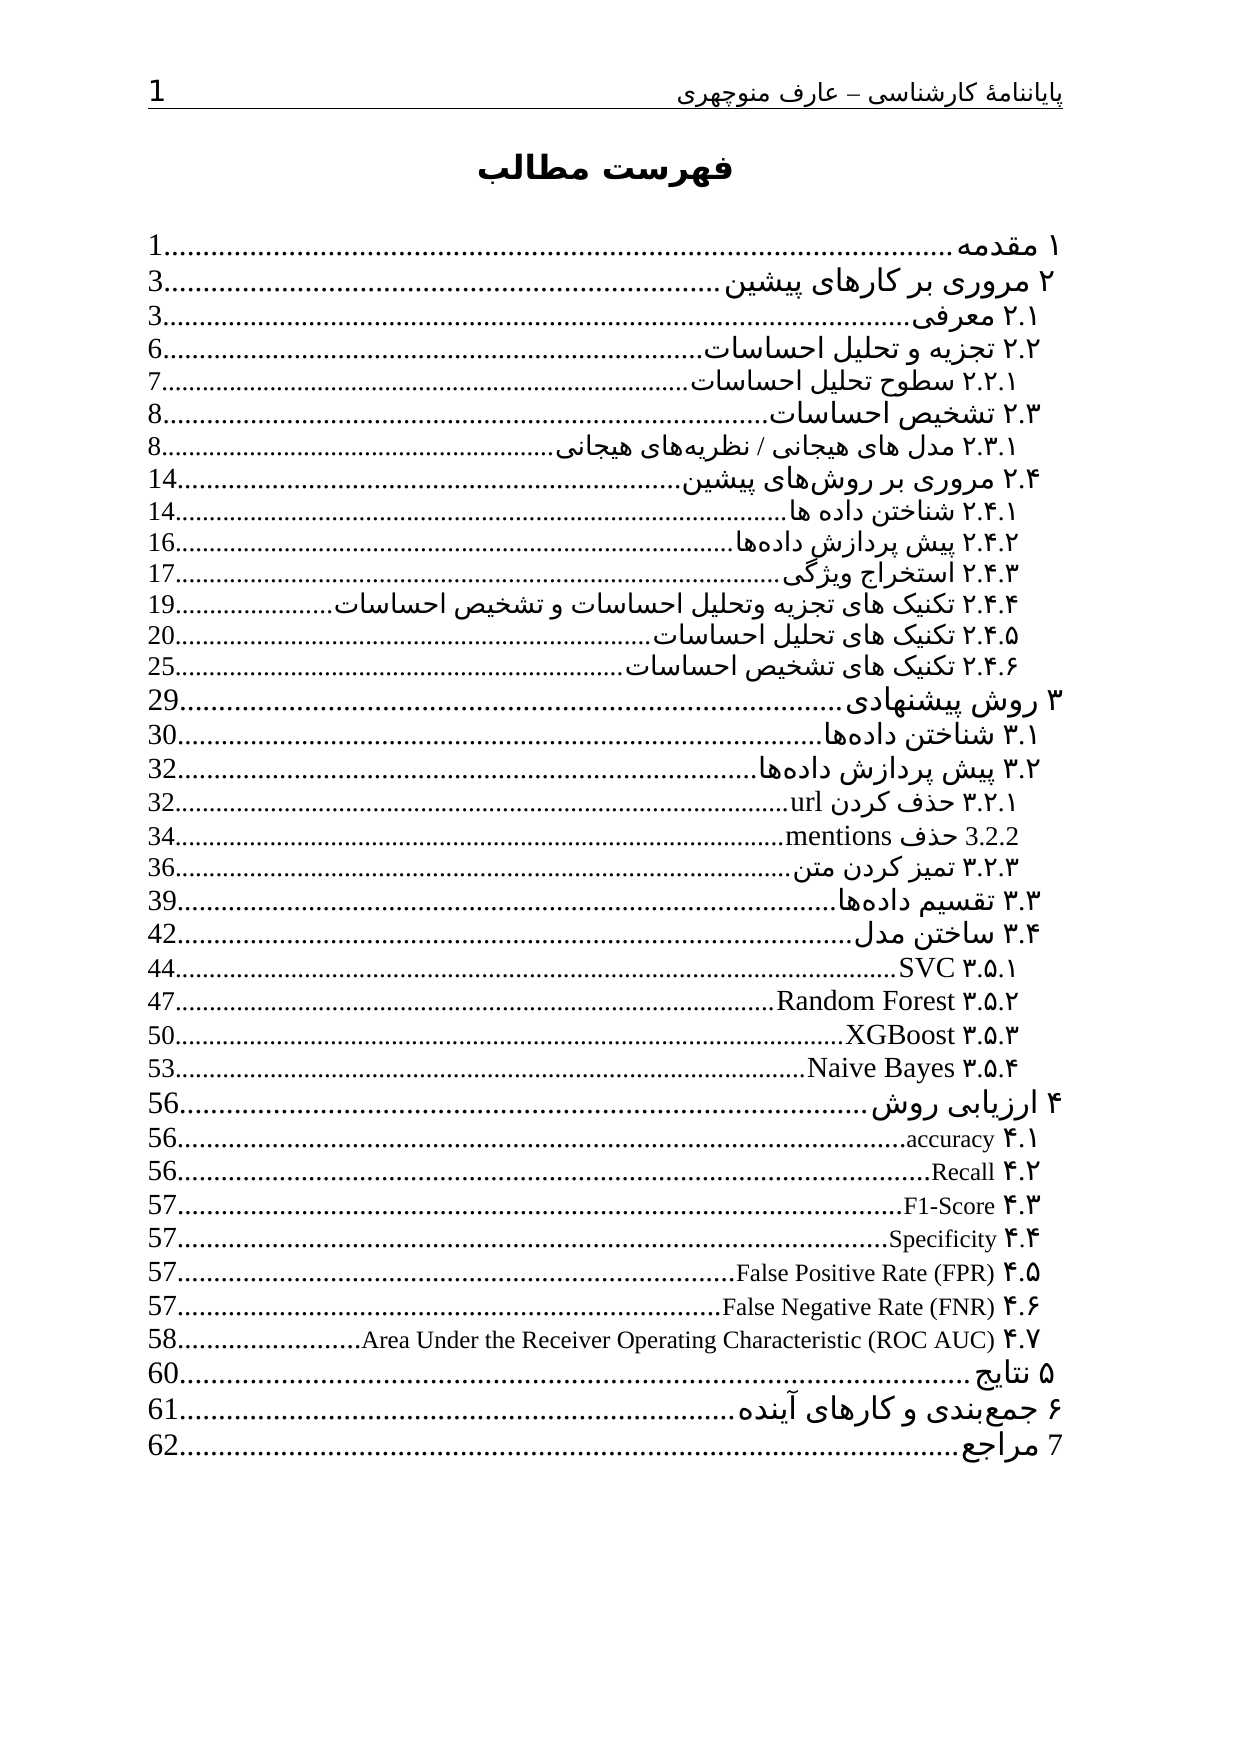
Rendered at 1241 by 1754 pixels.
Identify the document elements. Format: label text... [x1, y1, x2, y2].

text ۲.۱ معرفی 3 [148, 298, 1041, 332]
text ۲.۲.۱ سطوح تحلیل احساسات 7 [148, 365, 1019, 396]
text ۲.۴.۱ شناختن داده ها 14 [148, 494, 1019, 526]
text ۲.۴.۴ تکنیک های تجزیه وتحلیل احساسات و تشخیص احساسات 19 [148, 588, 1019, 619]
text ۲.۴.۳ استخراج ویژگی 17 [148, 557, 1019, 588]
text ۳.۲ پیش پردازش داده‌ها 32 [148, 751, 1041, 784]
text ۳.۴ ساختن مدل 42 [148, 916, 1041, 950]
text ۴.۱ accuracy 56 [148, 1120, 1041, 1153]
text ۱ مقدمه 1 [148, 226, 1063, 262]
text ۲.۳.۱ مدل های هیجانی / نظریه‌های هیجانی 8 [148, 430, 1019, 461]
text ۳.۵.۴ Naive Bayes 53 [148, 1050, 1019, 1084]
text ۲.۲ تجزیه و تحلیل احساسات 6 [148, 332, 1041, 365]
text ۲.۳ تشخیص احساسات 8 [148, 396, 1041, 430]
text ۴.۲ Recall 56 [148, 1153, 1041, 1187]
text 3.2.2 حذف mentions 34 [148, 818, 1019, 852]
text فهرست مطالب [148, 148, 1063, 187]
text 7 مراجع 62 [148, 1427, 1063, 1462]
text ۲ مروری بر کارهای پیشین 3 [148, 262, 1063, 298]
text ۳.۲.۱ حذف کردن url 32 [148, 784, 1019, 818]
text ۳.۵.۲ Random Forest 47 [148, 983, 1019, 1017]
text ۴.۶ False Negative Rate (FNR) 57 [148, 1288, 1041, 1321]
text ۶ جمع‌بندی و کارهای آینده 61 [148, 1391, 1063, 1427]
text Specificity ۴.۴ 57 [148, 1221, 1041, 1254]
text ۴.۷ Area Under the Receiver Operating Characteristic (ROC AUC) 58 [148, 1321, 1041, 1355]
text ۴.۵ False Positive Rate (FPR) 57 [148, 1254, 1041, 1288]
text ۲.۴.۶ تکنیک های تشخیص احساسات 25 [148, 650, 1019, 681]
text ۵ نتایج 60 [148, 1355, 1063, 1391]
text ۳.۲.۳ تمیز کردن متن 36 [148, 852, 1019, 883]
text ۴.۳ F1-Score 57 [148, 1187, 1041, 1221]
text ۳.۳ تقسیم داده‌ها 39 [148, 883, 1041, 916]
text ۲.۴.۵ تکنیک های تحلیل احساسات 20 [148, 619, 1019, 650]
text ۳.۵.۱ SVC 44 [148, 950, 1019, 983]
text ۲.۴.۲ پیش پردازش داده‌ها 16 [148, 526, 1019, 557]
text ۳.۵.۳ XGBoost 50 [148, 1017, 1019, 1050]
text ۳.۱ شناختن داده‌ها 30 [148, 717, 1041, 751]
text ۴ ارزیابی روش 56 [148, 1084, 1063, 1120]
text ۲.۴ مروری بر روش‌های پیشین 14 [148, 461, 1041, 494]
text ۳ روش پیشنهادی 29 [148, 681, 1063, 717]
